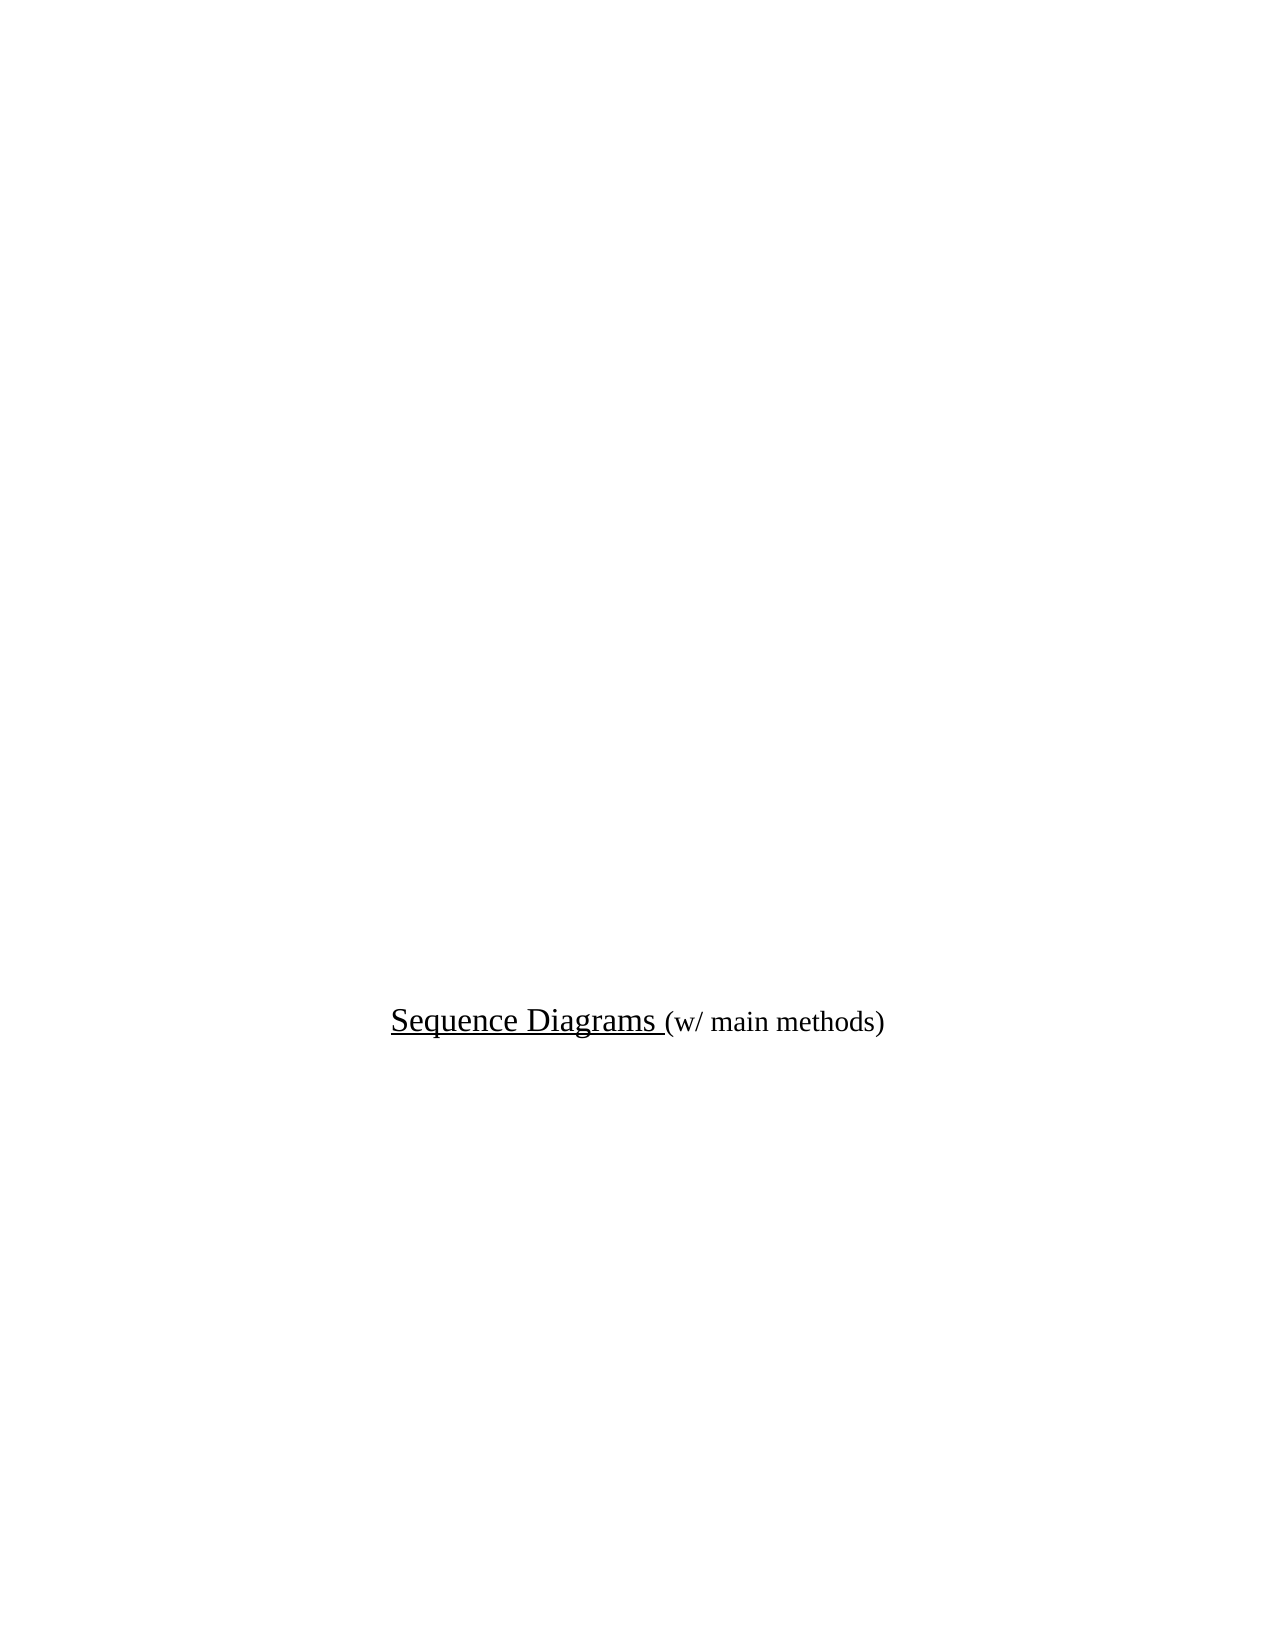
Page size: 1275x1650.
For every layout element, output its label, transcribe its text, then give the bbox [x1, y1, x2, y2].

text Sequence Diagrams (w/ main methods) [118, 1000, 1157, 1038]
